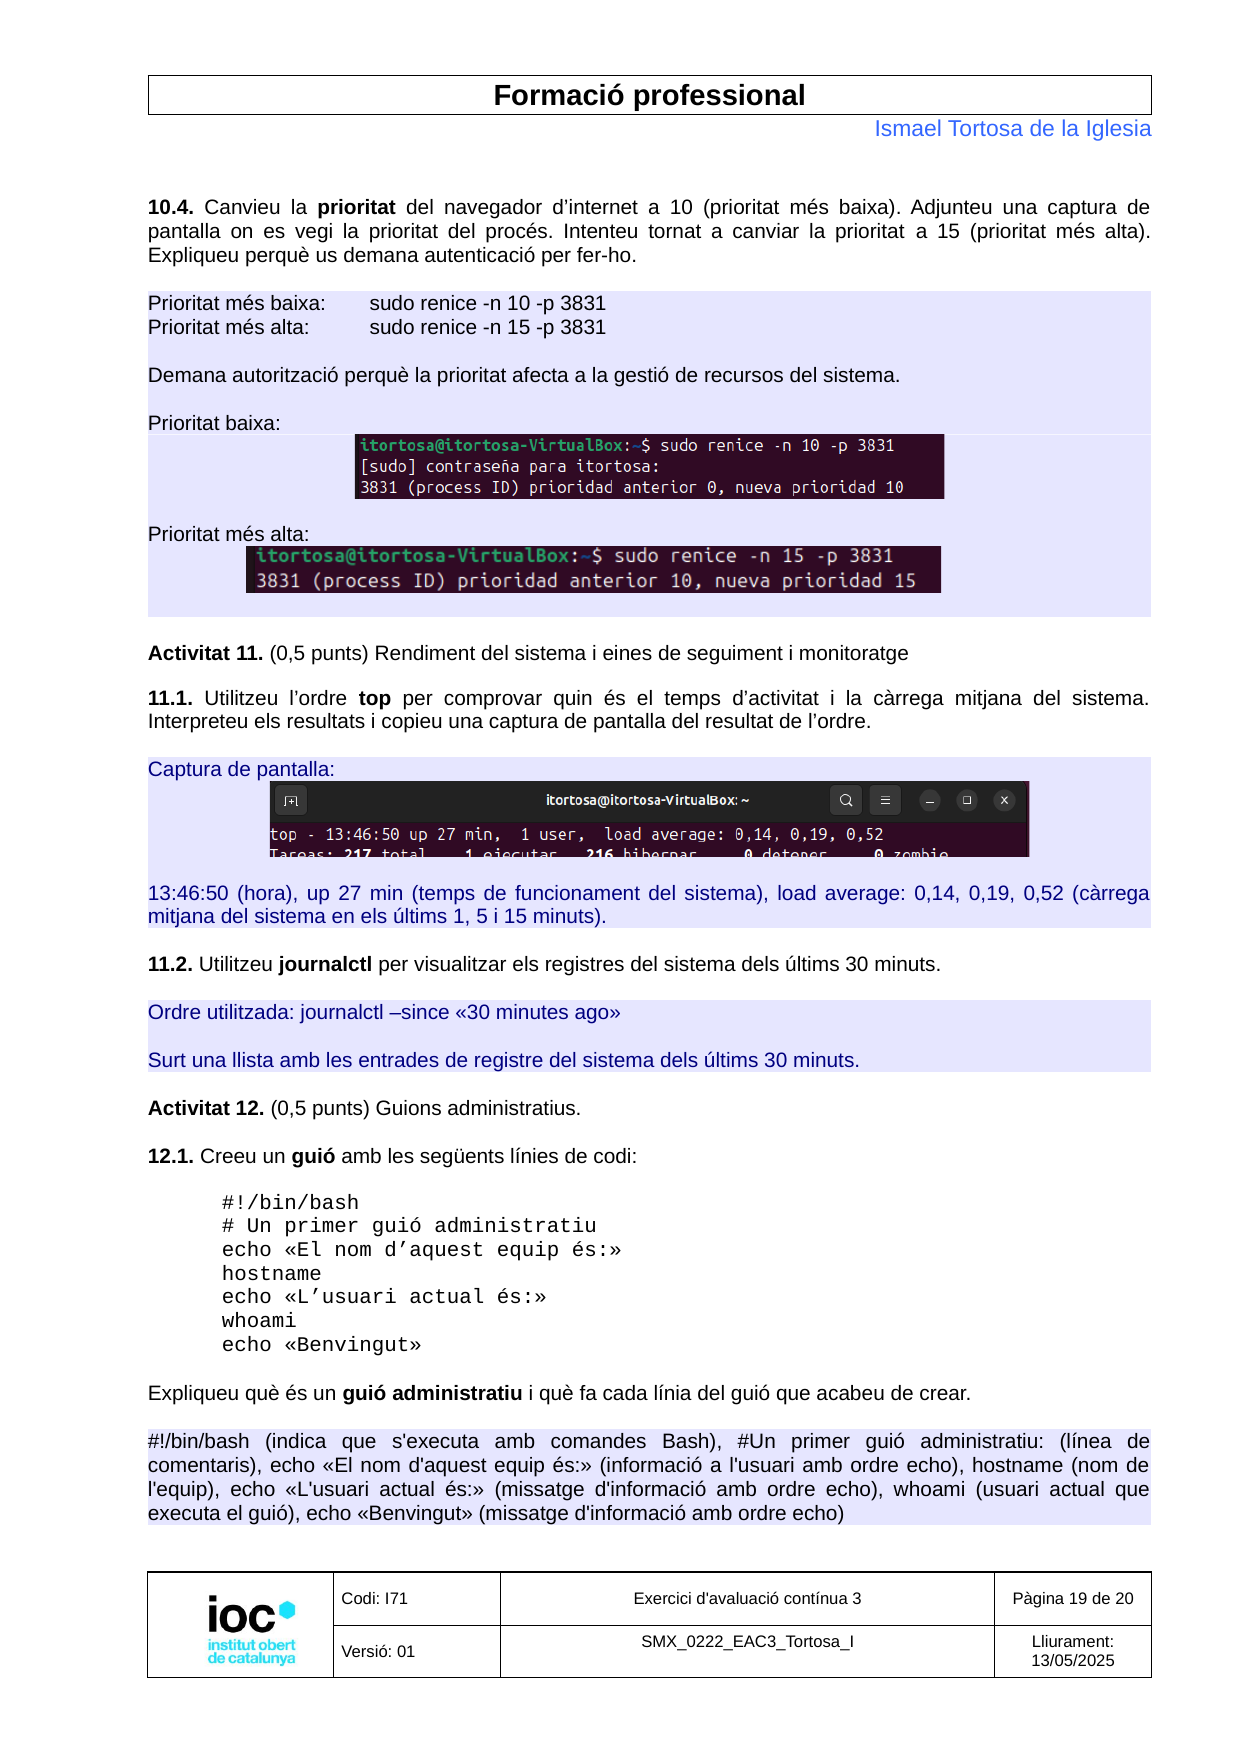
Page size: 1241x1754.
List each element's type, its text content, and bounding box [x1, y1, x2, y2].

text 12.1. Creeu un guió amb les següents línies de codi: [148, 1144, 1151, 1168]
text Activitat 12. (0,5 punts) Guions administratius. [148, 1096, 1151, 1120]
text Activitat 11. (0,5 punts) Rendiment del sistema i eines de seguiment i monitoratge [148, 641, 1151, 665]
text echo «El nom d’aquest equip és:» [222, 1239, 1151, 1263]
picture [246, 546, 942, 593]
text echo «L’usuari actual és:» [222, 1286, 1151, 1310]
text 10.4. Canvieu la prioritat del navegador d’internet a 10 (prioritat més baixa). Adjunteu una captura de pantalla on es vegi la prioritat del procés. Intenteu tornat a canviar la prioritat a 15 (prioritat més alta). Expliqueu perquè us demana autenticació per fer-ho. [148, 195, 1151, 267]
text Demana autorització perquè la prioritat afecta a la gestió de recursos del sistema. [148, 363, 1151, 387]
text #!/bin/bash (indica que s'executa amb comandes Bash), #Un primer guió administratiu: (línea de comentaris), echo «El nom d'aquest equip és:» (informació a l'usuari amb ordre echo), hostname (nom de l'equip), echo «L'usuari actual és:» (missatge d'informació amb ordre echo), whoami (usuari actual que executa el guió), echo «Benvingut» (missatge d'informació amb ordre echo) [148, 1429, 1151, 1525]
text Prioritat més baixa: sudo renice -n 10 -p 3831 [148, 291, 1151, 315]
text Surt una llista amb les entrades de registre del sistema dels últims 30 minuts. [148, 1048, 1151, 1072]
text # Un primer guió administratiu [222, 1215, 1151, 1239]
text echo «Benvingut» [222, 1334, 1151, 1357]
text whoami [222, 1310, 1151, 1334]
text 11.2. Utilitzeu journalctl per visualitzar els registres del sistema dels últims 30 minuts. [148, 952, 1151, 976]
picture [195, 1581, 309, 1677]
picture [269, 781, 1030, 857]
text hostname [222, 1263, 1151, 1286]
text 11.1. Utilitzeu l’ordre top per comprovar quin és el temps d’activitat i la càrrega mitjana del sistema. Interpreteu els resultats i copieu una captura de pantalla del resultat de l’ordre. [148, 685, 1151, 733]
text 13:46:50 (hora), up 27 min (temps de funcionament del sistema), load average: 0,14, 0,19, 0,52 (càrrega mitjana del sistema en els últims 1, 5 i 15 minuts). [148, 880, 1151, 928]
text Ordre utilitzada: journalctl –since «30 minutes ago» [148, 1000, 1151, 1024]
picture [354, 434, 945, 499]
text Prioritat més alta: sudo renice -n 15 -p 3831 [148, 315, 1151, 339]
text Prioritat més alta: [148, 522, 1151, 546]
text Expliqueu què és un guió administratiu i què fa cada línia del guió que acabeu de crear. [148, 1381, 1151, 1405]
text Prioritat baixa: [148, 411, 1151, 434]
text Captura de pantalla: [148, 757, 1151, 781]
text #!/bin/bash [222, 1192, 1151, 1215]
